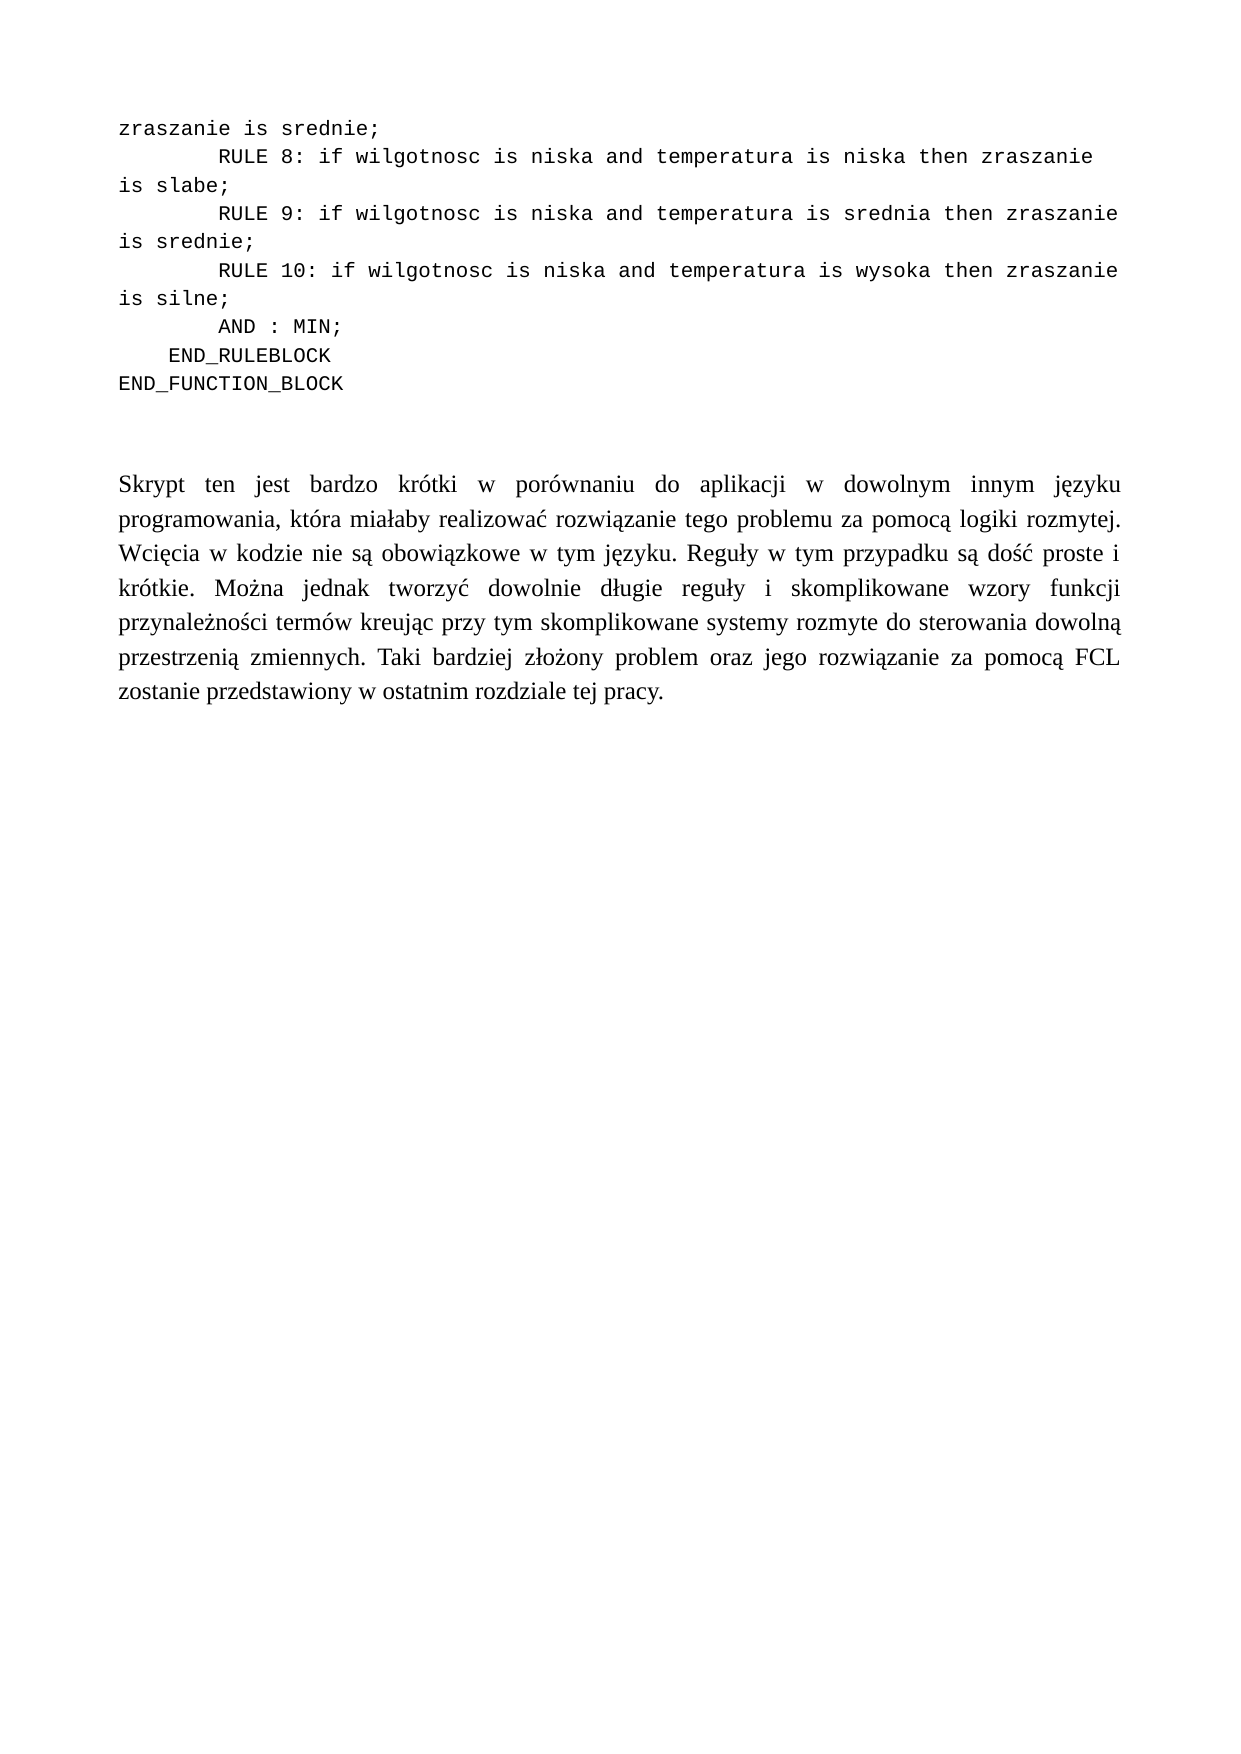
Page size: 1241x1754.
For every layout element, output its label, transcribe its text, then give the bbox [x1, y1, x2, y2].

text END_RULEBLOCK [118, 345, 1122, 368]
text RULE 10: if wilgotnosc is niska and temperatura is wysoka then zraszanie is silne; [118, 260, 1122, 312]
text RULE 9: if wilgotnosc is niska and temperatura is srednia then zraszanie is srednie; [118, 203, 1122, 255]
text END_FUNCTION_BLOCK [118, 373, 1122, 397]
text zraszanie is srednie; [118, 118, 1122, 142]
text AND : MIN; [118, 316, 1122, 340]
text Skrypt ten jest bardzo krótki w porównaniu do aplikacji w dowolnym innym języku programowania, która miałaby realizować rozwiązanie tego problemu za pomocą logiki rozmytej. Wcięcia w kodzie nie są obowiązkowe w tym języku. Reguły w tym przypadku są dość proste i krótkie. Można jednak tworzyć dowolnie długie reguły i skomplikowane wzory funkcji przynależności termów kreując przy tym skomplikowane systemy rozmyte do sterowania dowolną przestrzenią zmiennych. Taki bardziej złożony problem oraz jego rozwiązanie za pomocą FCL zostanie przedstawiony w ostatnim rozdziale tej pracy. [118, 469, 1122, 705]
text RULE 8: if wilgotnosc is niska and temperatura is niska then zraszanie is slabe; [118, 146, 1122, 198]
